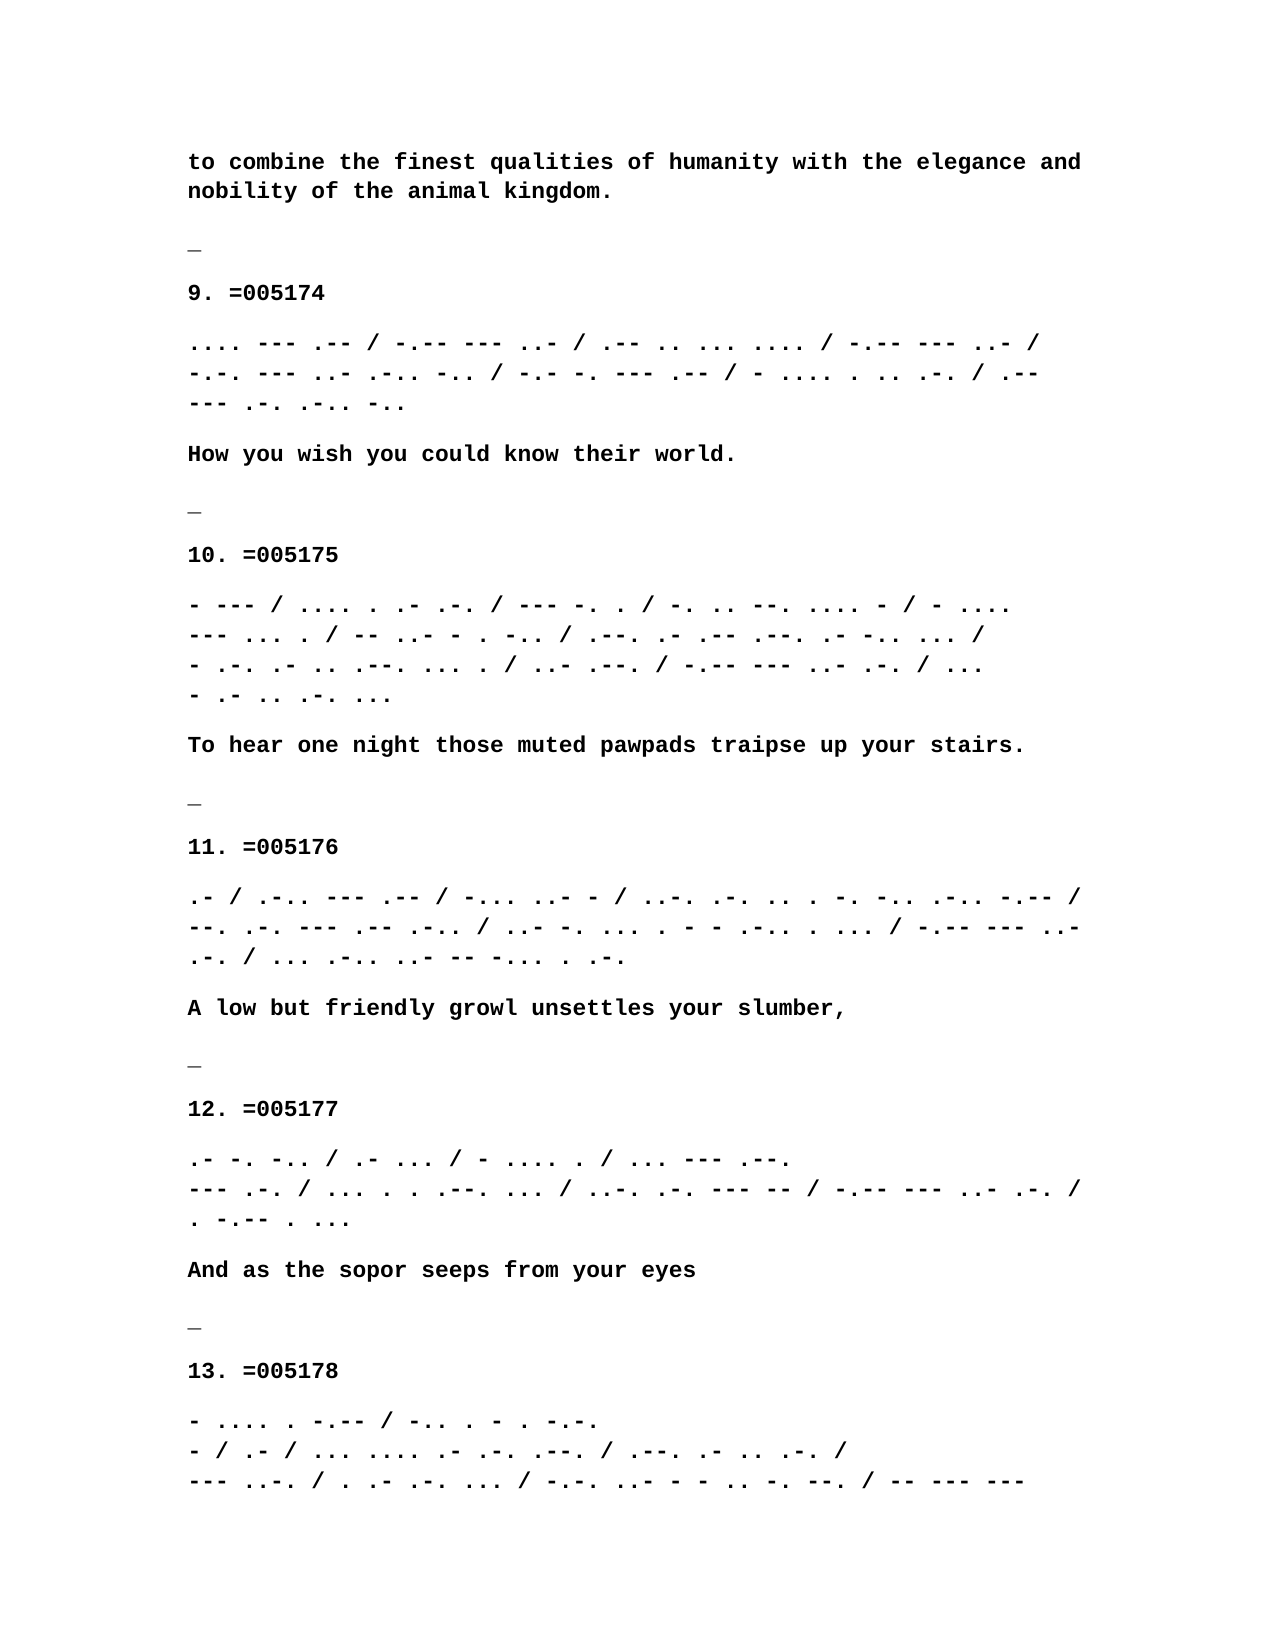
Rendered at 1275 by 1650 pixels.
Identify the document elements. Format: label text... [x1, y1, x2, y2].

text .... --- .-- / -.-- --- ..- / .-- .. ... .... / -.-- --- ..- / -.-. --- ..- .-.. -.. / -.- -. --- .-- / - .... . .. .-. / .-- --- .-. .-.. -.. [187, 332, 1087, 417]
text - --- / .... . .- .-. / --- -. . / -. .. --. .... - / - .... --- ... . / -- ..- - . -.. / .--. .- .-- .--. .- -.. ... / - .-. .- .. .--. ... . / ..- .--. / -.-- --- ..- .-. / ... - .- .. .-. ... [187, 594, 1087, 709]
text 11. =005176 [187, 835, 1087, 861]
text _ [187, 1046, 1087, 1072]
text .- -. -.. / .- ... / - .... . / ... --- .--. --- .-. / ... . . .--. ... / ..-. .-. --- -- / -.-- --- ..- .-. / . -.-- . ... [187, 1148, 1087, 1233]
text 13. =005178 [187, 1359, 1087, 1385]
text _ [187, 784, 1087, 810]
text _ [187, 230, 1087, 256]
text To hear one night those muted pawpads traipse up your stairs. [187, 734, 1087, 760]
text 10. =005175 [187, 543, 1087, 569]
text How you wish you could know their world. [187, 442, 1087, 468]
text .- / .-.. --- .-- / -... ..- - / ..-. .-. .. . -. -.. .-.. -.-- / --. .-. --- .-- .-.. / ..- -. ... . - - .-.. . ... / -.-- --- ..- .-. / ... .-.. ..- -- -... . .-. [187, 886, 1087, 971]
text A low but friendly growl unsettles your slumber, [187, 996, 1087, 1022]
text _ [187, 492, 1087, 518]
text to combine the finest qualities of humanity with the elegance and nobility of the animal kingdom. [187, 150, 1087, 206]
text 12. =005177 [187, 1097, 1087, 1123]
text 9. =005174 [187, 281, 1087, 307]
text And as the sopor seeps from your eyes [187, 1258, 1087, 1284]
text _ [187, 1308, 1087, 1334]
text - .... . -.-- / -.. . - . -.-. - / .- / ... .... .- .-. .--. / .--. .- .. .-. / --- ..-. / . .- .-. ... / -.-. ..- - - .. -. --. / [187, 1410, 1087, 1495]
